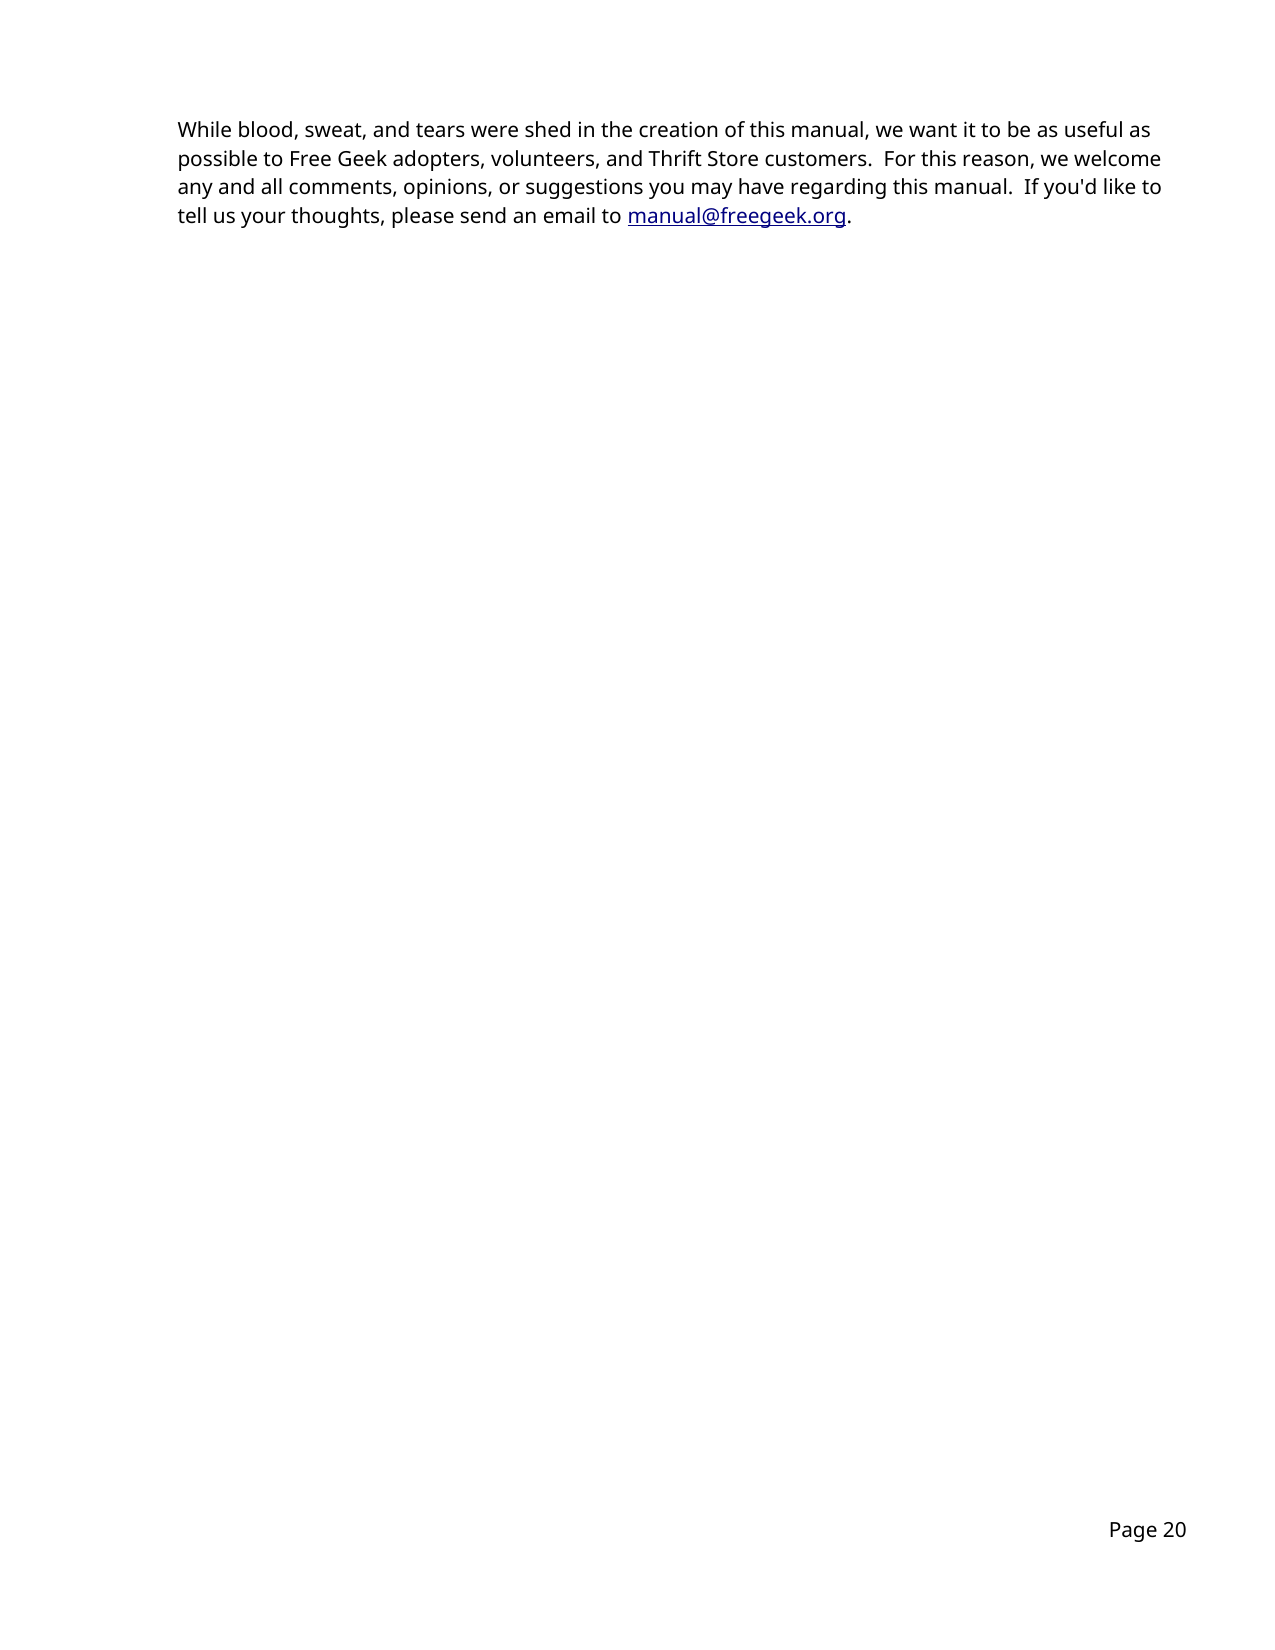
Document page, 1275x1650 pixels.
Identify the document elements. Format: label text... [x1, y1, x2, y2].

text While blood, sweat, and tears were shed in the creation of this manual, we want it to be as useful as possible to Free Geek adopters, volunteers, and Thrift Store customers. For this reason, we welcome any and all comments, opinions, or suggestions you may have regarding this manual. If you'd like to tell us your thoughts, please send an email to manual@freegeek.org. [177, 116, 1186, 229]
